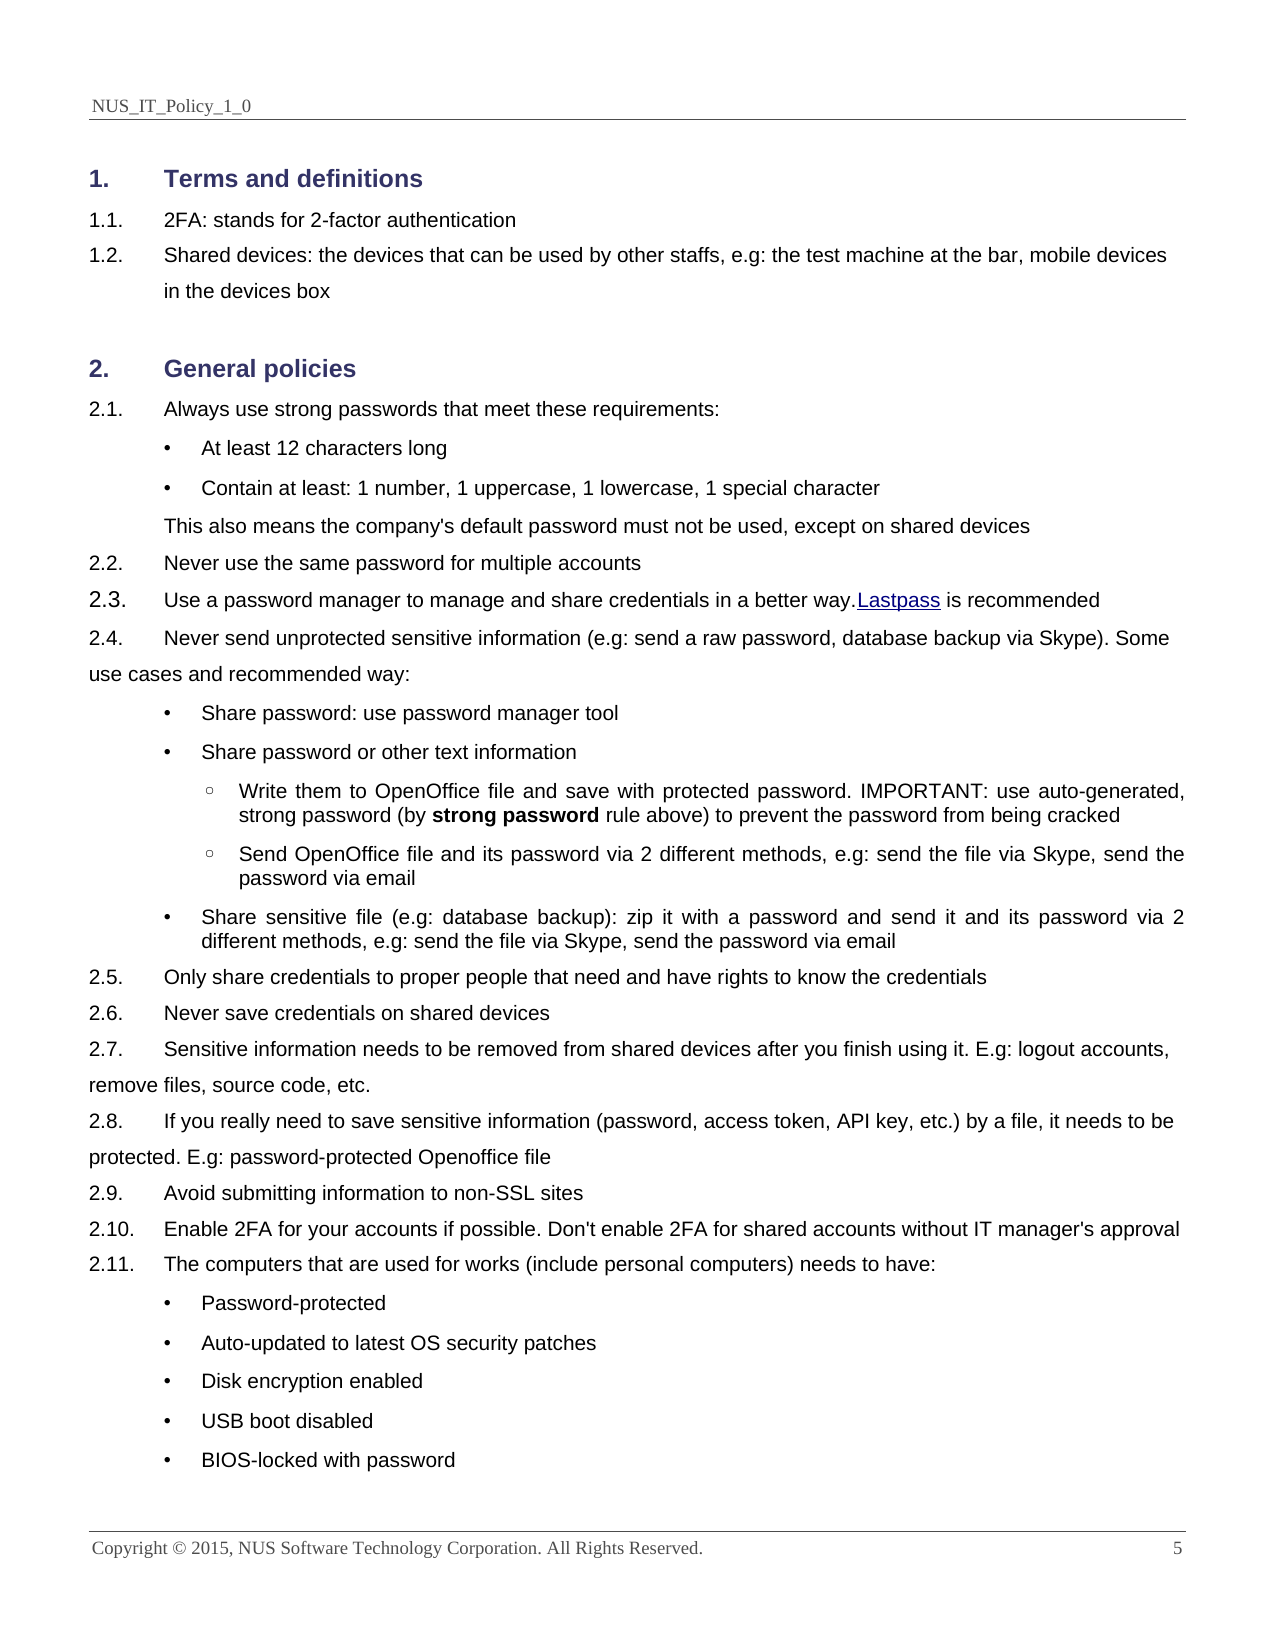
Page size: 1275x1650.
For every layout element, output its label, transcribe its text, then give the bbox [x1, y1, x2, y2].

list Share sensitive file (e.g: database backup): zip it with a password and send it and its password via 2 different methods, e.g: send the file via Skype, send the password via email [163, 905, 1186, 953]
subtitle General policies [88, 354, 1186, 383]
list Share password: use password manager tool [163, 701, 1186, 725]
subtitle Use a password manager to manage and share credentials in a better way.Lastpass is recommended [88, 586, 1186, 613]
subtitle Always use strong passwords that meet these requirements: [88, 397, 1186, 421]
list Write them to OpenOffice file and save with protected password. IMPORTANT: use auto-generated, strong password (by strong password rule above) to prevent the password from being cracked [201, 779, 1186, 827]
list Send OpenOffice file and its password via 2 different methods, e.g: send the file via Skype, send the password via email [201, 842, 1186, 890]
subtitle Enable 2FA for your accounts if possible. Don't enable 2FA for shared accounts without IT manager's approval [88, 1216, 1186, 1240]
subtitle Terms and definitions [88, 164, 1186, 193]
subtitle Never use the same password for multiple accounts [88, 550, 1186, 574]
subtitle Never send unprotected sensitive information (e.g: send a raw password, database backup via Skype). Some use cases and recommended way: [88, 626, 1186, 686]
subtitle Only share credentials to proper people that need and have rights to know the credentials [88, 965, 1186, 989]
list Auto-updated to latest OS security patches [163, 1330, 1186, 1354]
list BIOS-locked with password [163, 1447, 1186, 1472]
list Contain at least: 1 number, 1 uppercase, 1 lowercase, 1 special character [163, 475, 1186, 499]
list At least 12 characters long [163, 436, 1186, 460]
subtitle Avoid submitting information to non-SSL sites [88, 1180, 1186, 1204]
subtitle The computers that are used for works (include personal computers) needs to have: [88, 1252, 1186, 1276]
list Password-protected [163, 1291, 1186, 1315]
subtitle If you really need to save sensitive information (password, access token, API key, etc.) by a file, it needs to be protected. E.g: password-protected Openoffice file [88, 1108, 1186, 1168]
subtitle Shared devices: the devices that can be used by other staffs, e.g: the test machine at the bar, mobile devices in the devices box [88, 243, 1186, 303]
subtitle Never save credentials on shared devices [88, 1001, 1186, 1025]
list USB boot disabled [163, 1408, 1186, 1432]
list Disk encryption enabled [163, 1369, 1186, 1393]
subtitle Sensitive information needs to be removed from shared devices after you finish using it. E.g: logout accounts, remove files, source code, etc. [88, 1037, 1186, 1097]
text This also means the company's default password must not be used, except on shared devices [163, 514, 1186, 538]
subtitle 2FA: stands for 2-factor authentication [88, 207, 1186, 231]
list Share password or other text information [163, 740, 1186, 764]
